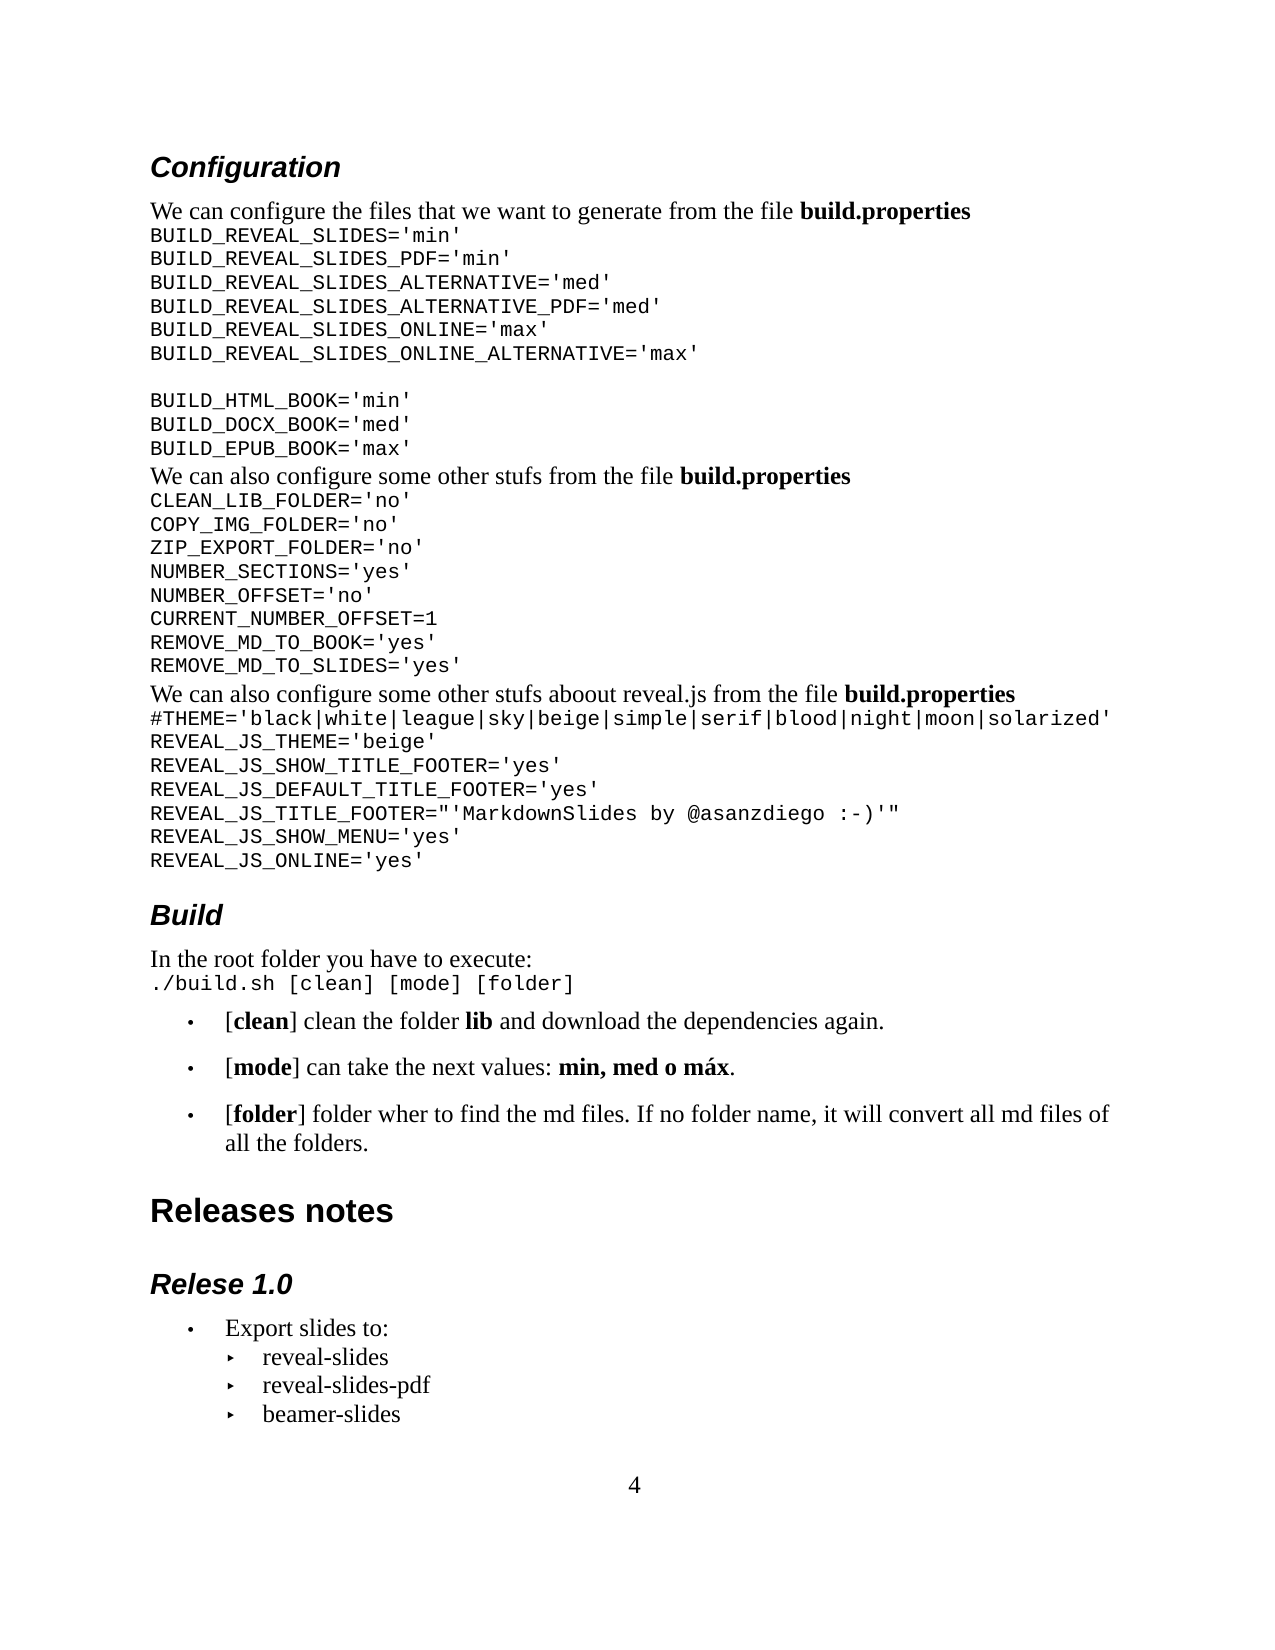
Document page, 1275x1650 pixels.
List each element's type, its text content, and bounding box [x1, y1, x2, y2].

text REVEAL_JS_ONLINE='yes' [150, 850, 1125, 873]
subtitle Build [150, 898, 1125, 932]
list [clean] clean the folder lib and download the dependencies again. [187, 1006, 1125, 1034]
text REMOVE_MD_TO_BOOK='yes' [150, 632, 1125, 656]
list Export slides to: [187, 1313, 1125, 1342]
text BUILD_REVEAL_SLIDES_ALTERNATIVE='med' [150, 272, 1125, 296]
text BUILD_REVEAL_SLIDES_ONLINE='max' [150, 319, 1125, 343]
text COPY_IMG_FOLDER='no' [150, 514, 1125, 537]
text ./build.sh [clean] [mode] [folder] [150, 973, 1125, 997]
subtitle Configuration [150, 150, 1125, 183]
text NUMBER_OFFSET='no' [150, 584, 1125, 608]
text REMOVE_MD_TO_SLIDES='yes' [150, 656, 1125, 679]
list reveal-slides-pdf [225, 1370, 1125, 1399]
text REVEAL_JS_THEME='beige' [150, 732, 1125, 755]
text BUILD_REVEAL_SLIDES_ONLINE_ALTERNATIVE='max' [150, 343, 1125, 367]
text BUILD_EPUB_BOOK='max' [150, 438, 1125, 461]
text In the root folder you have to execute: [150, 944, 1125, 973]
text We can configure the files that we want to generate from the file build.properties [150, 196, 1125, 225]
text REVEAL_JS_SHOW_TITLE_FOOTER='yes' [150, 755, 1125, 779]
list beamer-slides [225, 1399, 1125, 1428]
text We can also configure some other stufs from the file build.properties [150, 461, 1125, 490]
text REVEAL_JS_SHOW_MENU='yes' [150, 826, 1125, 850]
text REVEAL_JS_DEFAULT_TITLE_FOOTER='yes' [150, 779, 1125, 802]
text We can also configure some other stufs aboout reveal.js from the file build.properties [150, 679, 1125, 708]
list [folder] folder wher to find the md files. If no folder name, it will convert all md files of all the folders. [187, 1099, 1125, 1157]
text NUMBER_SECTIONS='yes' [150, 561, 1125, 584]
text BUILD_REVEAL_SLIDES_ALTERNATIVE_PDF='med' [150, 296, 1125, 319]
text BUILD_REVEAL_SLIDES='min' [150, 225, 1125, 248]
text BUILD_REVEAL_SLIDES_PDF='min' [150, 248, 1125, 272]
text REVEAL_JS_TITLE_FOOTER="'MarkdownSlides by @asanzdiego :-)'" [150, 802, 1125, 826]
text CLEAN_LIB_FOLDER='no' [150, 490, 1125, 514]
subtitle Relese 1.0 [150, 1267, 1125, 1300]
list [mode] can take the next values: min, med o máx. [187, 1052, 1125, 1081]
text #THEME='black|white|league|sky|beige|simple|serif|blood|night|moon|solarized' [150, 708, 1125, 732]
text ZIP_EXPORT_FOLDER='no' [150, 537, 1125, 561]
text BUILD_HTML_BOOK='min' [150, 390, 1125, 414]
text CURRENT_NUMBER_OFFSET=1 [150, 608, 1125, 632]
subtitle Releases notes [150, 1191, 1125, 1229]
text BUILD_DOCX_BOOK='med' [150, 414, 1125, 438]
list reveal-slides [225, 1342, 1125, 1370]
